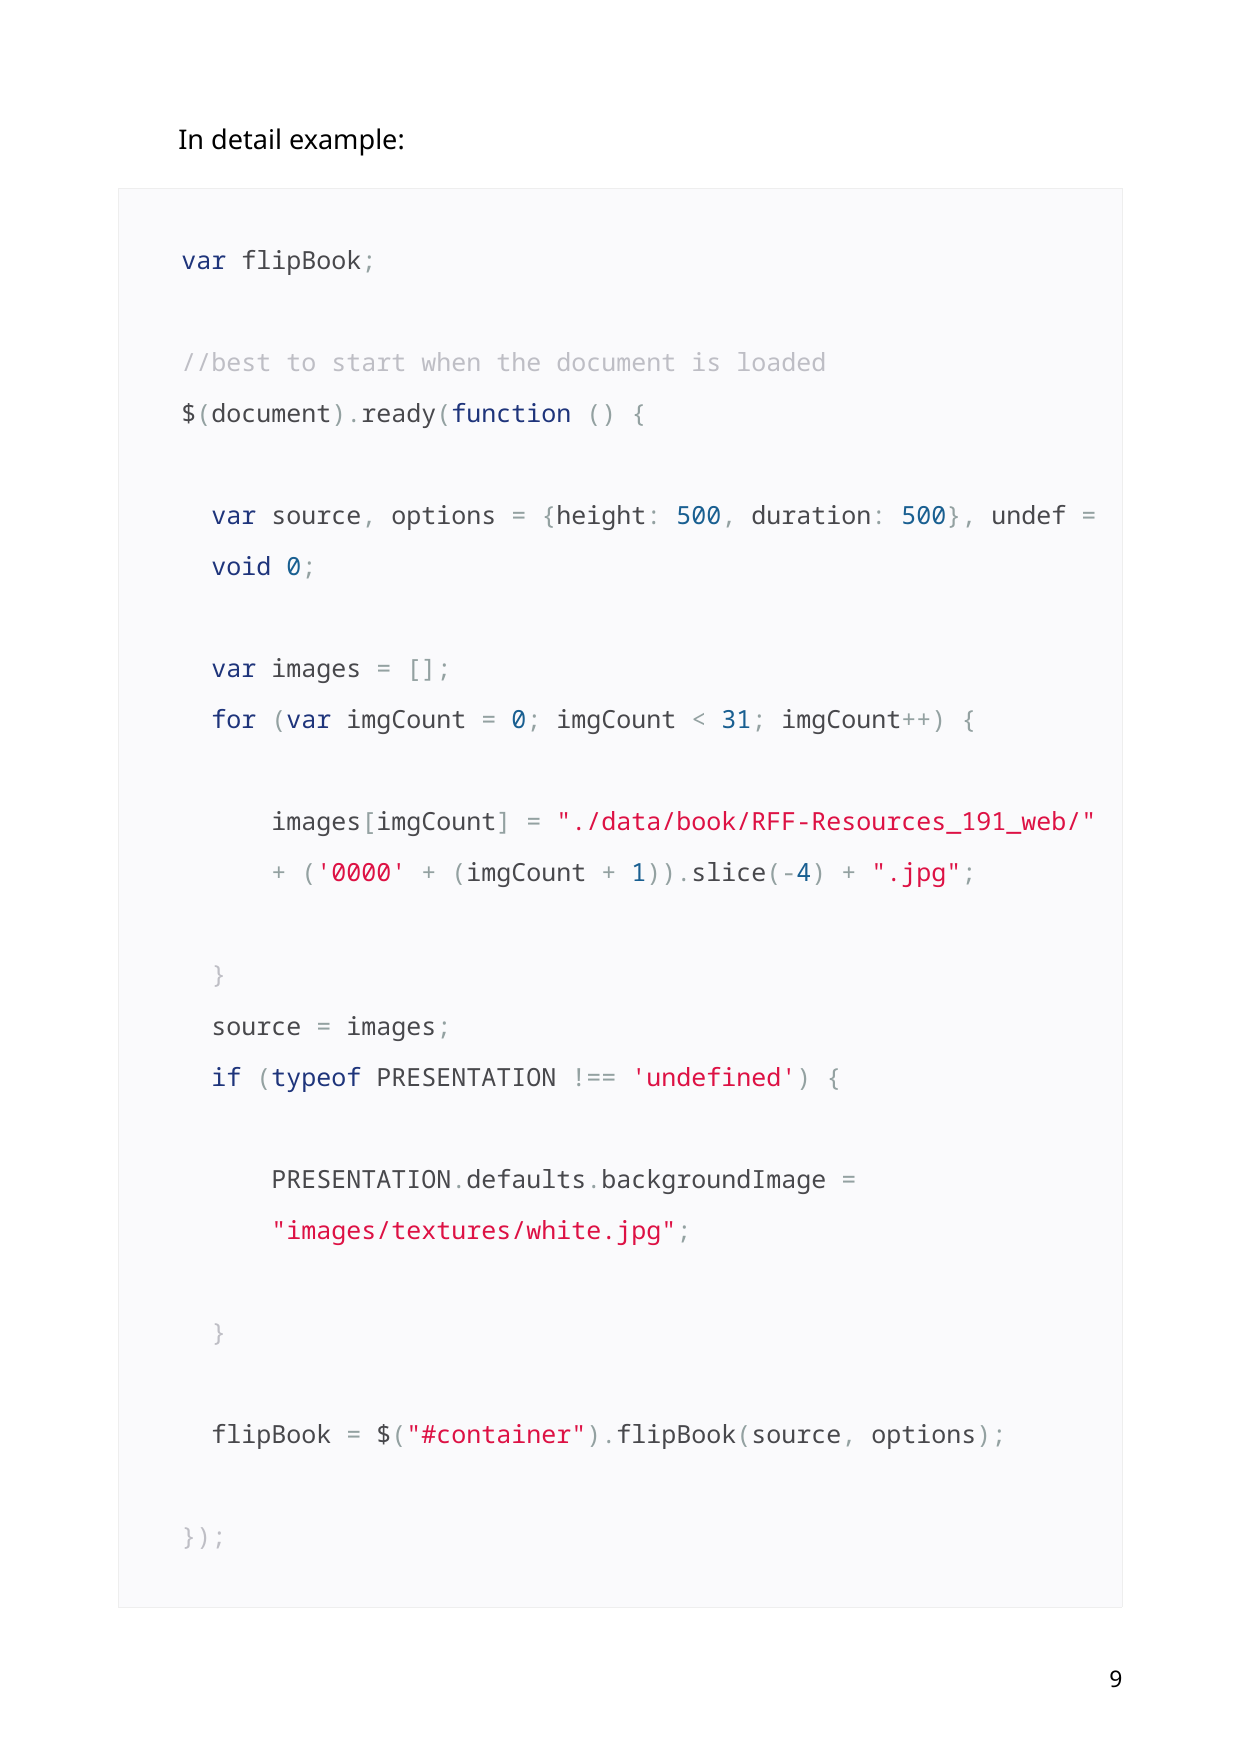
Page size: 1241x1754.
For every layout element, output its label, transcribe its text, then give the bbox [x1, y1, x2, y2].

list source = images; [119, 1005, 1122, 1042]
list }); [119, 1515, 1122, 1553]
list PRESENTATION.defaults.backgroundImage = "images/textures/white.jpg"; [119, 1158, 1122, 1246]
list var images = []; [119, 648, 1122, 685]
list $(document).ready(function () { [119, 392, 1122, 430]
list var source, options = {height: 500, duration: 500}, undef = void 0; [119, 494, 1122, 583]
list if (typeof PRESENTATION !== 'undefined') { [119, 1056, 1122, 1093]
list In detail example: [118, 121, 1122, 157]
list images[imgCount] = "./data/book/RFF-Resources_191_web/" + ('0000' + (imgCount + 1)).slice(-4) + ".jpg"; [119, 801, 1122, 889]
list //best to start when the document is loaded [119, 341, 1122, 379]
list var flipBook; [119, 189, 1122, 277]
list } [119, 954, 1122, 991]
list } [119, 1311, 1122, 1348]
list flipBook = $("#container").flipBook(source, options); [119, 1413, 1122, 1451]
list for (var imgCount = 0; imgCount < 31; imgCount++) { [119, 699, 1122, 736]
